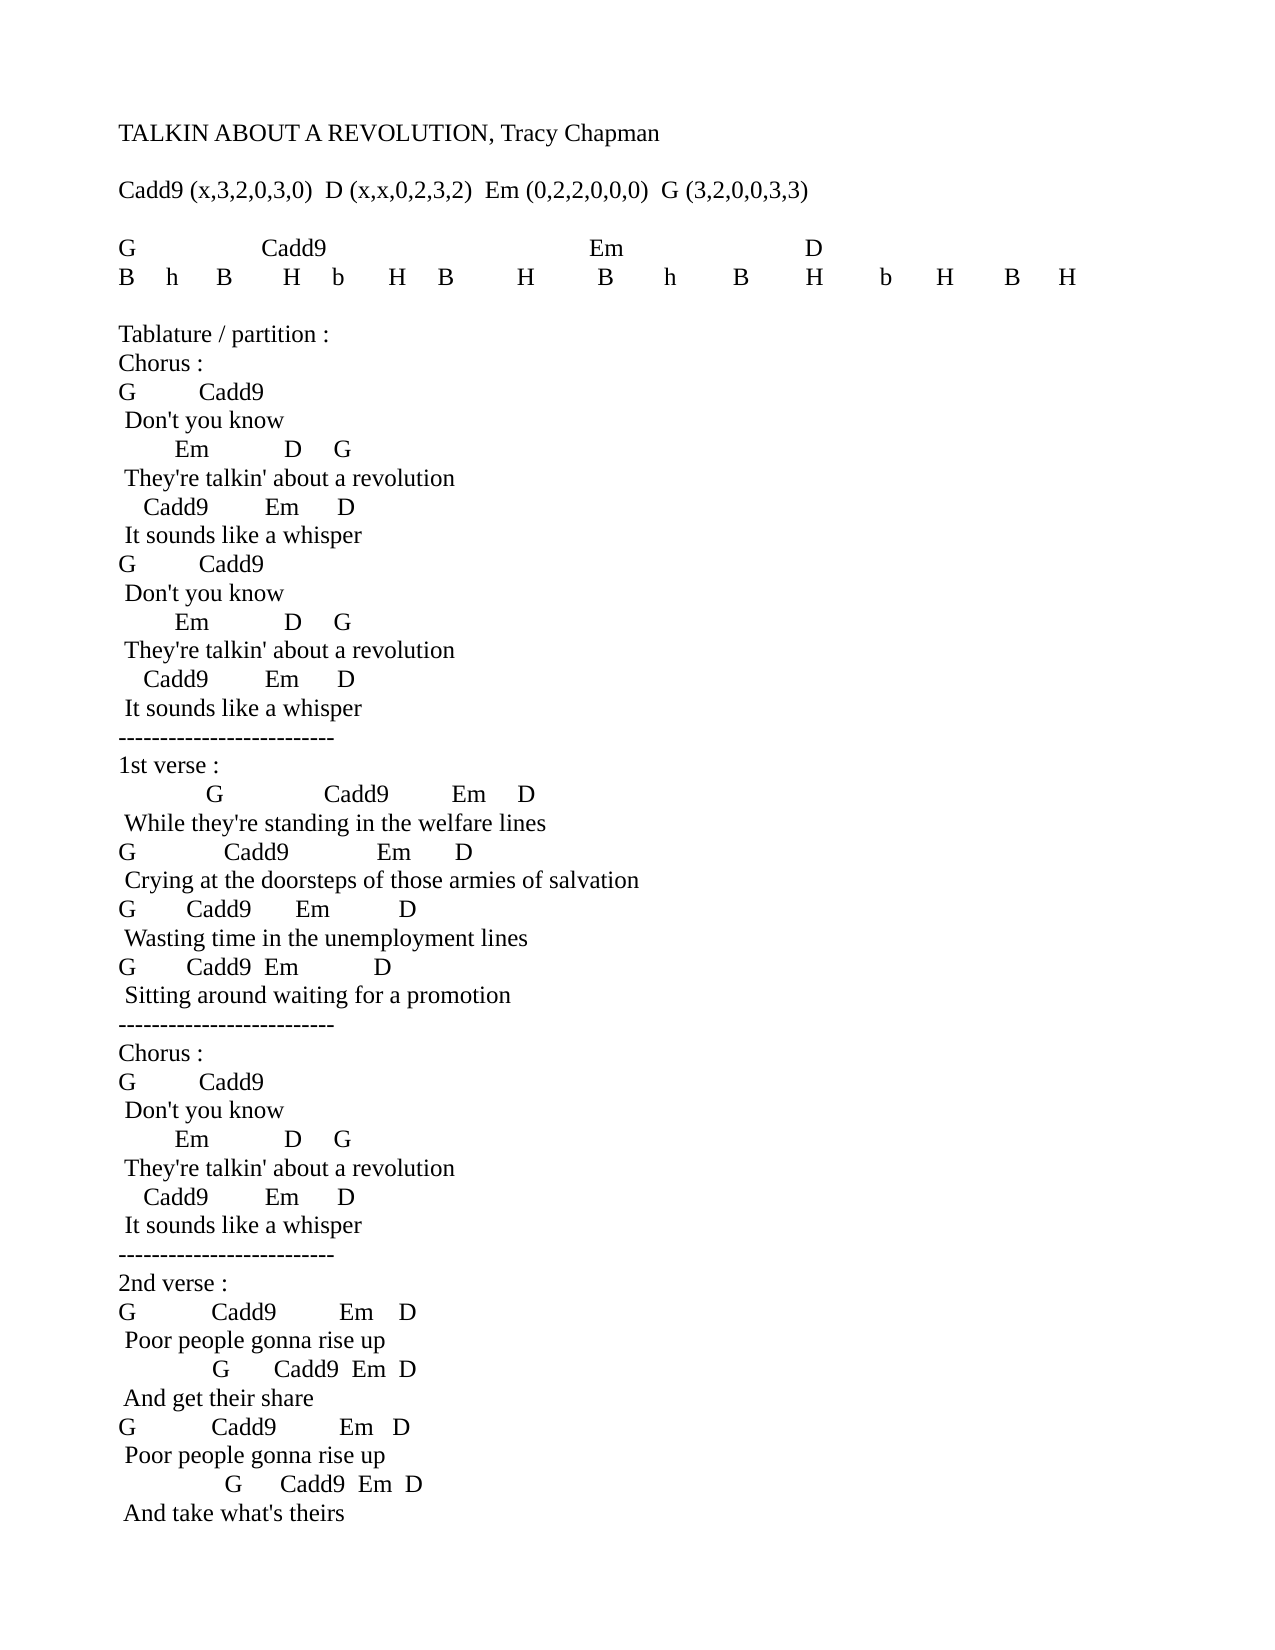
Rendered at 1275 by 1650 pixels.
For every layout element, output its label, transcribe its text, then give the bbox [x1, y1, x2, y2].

text While they're standing in the welfare lines [118, 808, 1157, 837]
text Poor people gonna rise up [118, 1441, 1157, 1469]
text Chorus : [118, 1038, 1157, 1067]
text G Cadd9 Em D [118, 779, 1157, 808]
text It sounds like a whisper [118, 693, 1157, 722]
text G Cadd9 Em D [118, 1354, 1157, 1383]
text G Cadd9 Em D [118, 1412, 1157, 1441]
text G Cadd9 [118, 549, 1157, 578]
text Crying at the doorsteps of those armies of salvation [118, 866, 1157, 894]
text Don't you know [118, 1096, 1157, 1124]
text G Cadd9 Em D [118, 1469, 1157, 1498]
text G Cadd9 Em D [118, 894, 1157, 923]
text Cadd9 Em D [118, 492, 1157, 521]
text Sitting around waiting for a promotion [118, 981, 1157, 1009]
text -------------------------- [118, 1239, 1157, 1268]
text Don't you know [118, 578, 1157, 607]
text 1st verse : [118, 751, 1157, 779]
text And take what's theirs [118, 1498, 1157, 1527]
text Cadd9 Em D [118, 664, 1157, 693]
text And get their share [118, 1383, 1157, 1412]
text TALKIN ABOUT A REVOLUTION, Tracy Chapman [118, 118, 1157, 147]
text Don't you know [118, 406, 1157, 434]
text They're talkin' about a revolution [118, 636, 1157, 664]
text G Cadd9 Em D [118, 1297, 1157, 1326]
text 2nd verse : [118, 1268, 1157, 1297]
text Em D G [118, 434, 1157, 463]
text B h B H b H B H B h B H b H B H [118, 262, 1157, 291]
text Chorus : [118, 348, 1157, 377]
text Poor people gonna rise up [118, 1326, 1157, 1354]
text They're talkin' about a revolution [118, 1153, 1157, 1182]
text Wasting time in the unemployment lines [118, 923, 1157, 952]
text -------------------------- [118, 722, 1157, 751]
text It sounds like a whisper [118, 521, 1157, 549]
text Cadd9 Em D [118, 1182, 1157, 1211]
text It sounds like a whisper [118, 1211, 1157, 1239]
text Em D G [118, 607, 1157, 636]
text G Cadd9 Em D [118, 952, 1157, 981]
text Cadd9 (x,3,2,0,3,0) D (x,x,0,2,3,2) Em (0,2,2,0,0,0) G (3,2,0,0,3,3) [118, 176, 1157, 204]
text G Cadd9 [118, 1067, 1157, 1096]
text G Cadd9 Em D [118, 837, 1157, 866]
text G Cadd9 Em D [118, 233, 1157, 262]
text G Cadd9 [118, 377, 1157, 406]
text Em D G [118, 1124, 1157, 1153]
text Tablature / partition : [118, 319, 1157, 348]
text They're talkin' about a revolution [118, 463, 1157, 492]
text -------------------------- [118, 1009, 1157, 1038]
